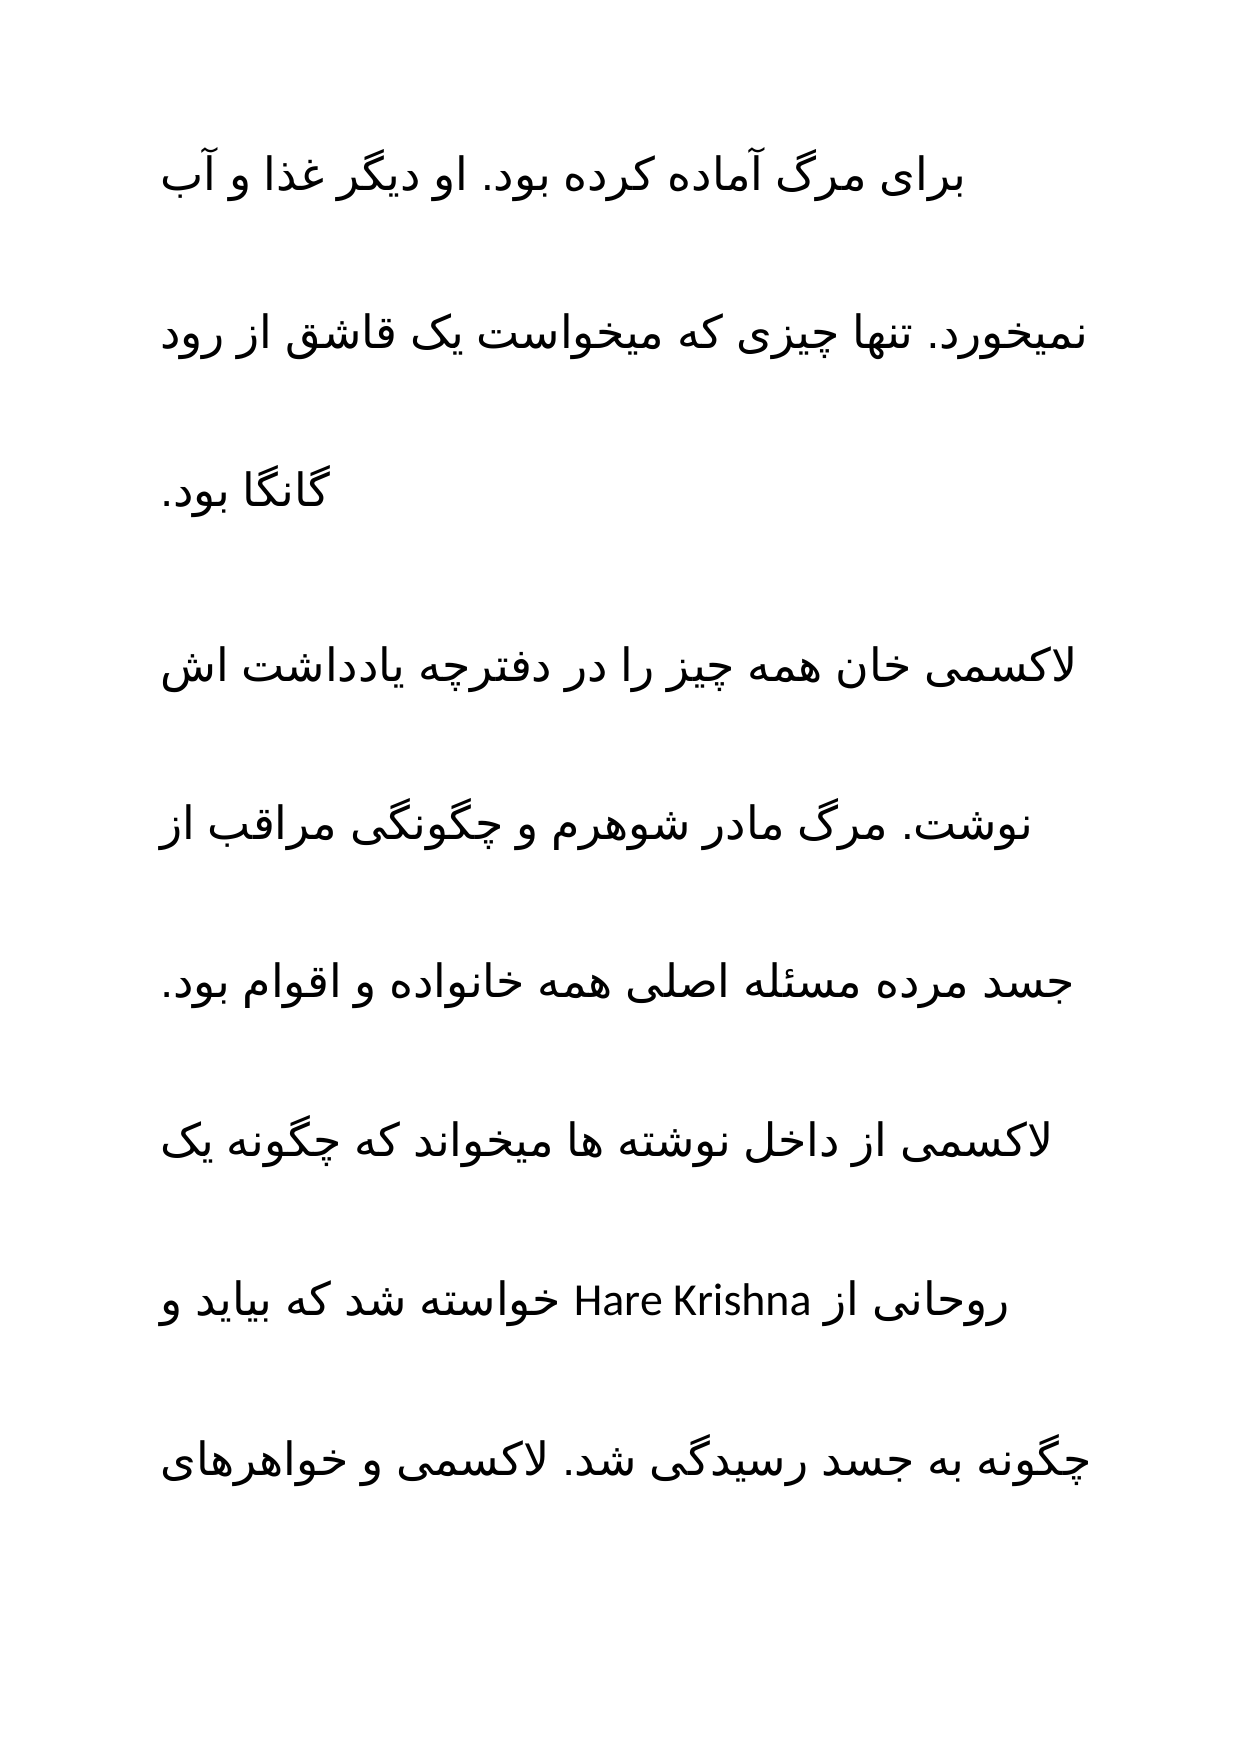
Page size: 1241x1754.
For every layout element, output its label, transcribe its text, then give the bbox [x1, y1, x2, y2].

text لاکسمی خان همه چیز را در دفترچه یادداشت اش نوشت. مرگ مادر شوهرم و چگونگی مراقب از جسد مرده مسئله اصلی همه خانواده و اقوام بود. لاکسمی از داخل نوشته ها میخواند که چگونه یک روحانی از Hare Krishna خواسته شد که بیاید و چگونه به جسد رسیدگی شد. لاکسمی و خواهرهای شوهرش ساعت 10 جسد را در داخل مخلوط شیر و ماست بعنوان پاک کننده، غسل دادند. بعد از آن به او یک ساری نو پوشاندند و زعفران روی پیشانیش گذاشتند. ادویه، گل، میوه، سبزیجات، بذر غلات، چوب و لوبیا ( 5 تا ازهر نوع مختلف) روی جسد پاشیده شد. شمع و عود روشن کردند، دعا و مرثیه خواندند. 70 نفر در مراسم شرکت کردند. [148, 639, 1093, 1485]
text بلافاصله بعد از اینکه خانواده درخواست او را انجام دادند او مرد. در تاریخ 3 فوریه سال 1999 ساعت 8:20 . در آنزمان او 84 ساله بود و خودش را کاملا برای مرگ آماده کرده بود. او دیگر غذا و آب نمیخورد. تنها چیزی که میخواست یک قاشق از رود گانگا بود. [148, 148, 1093, 517]
